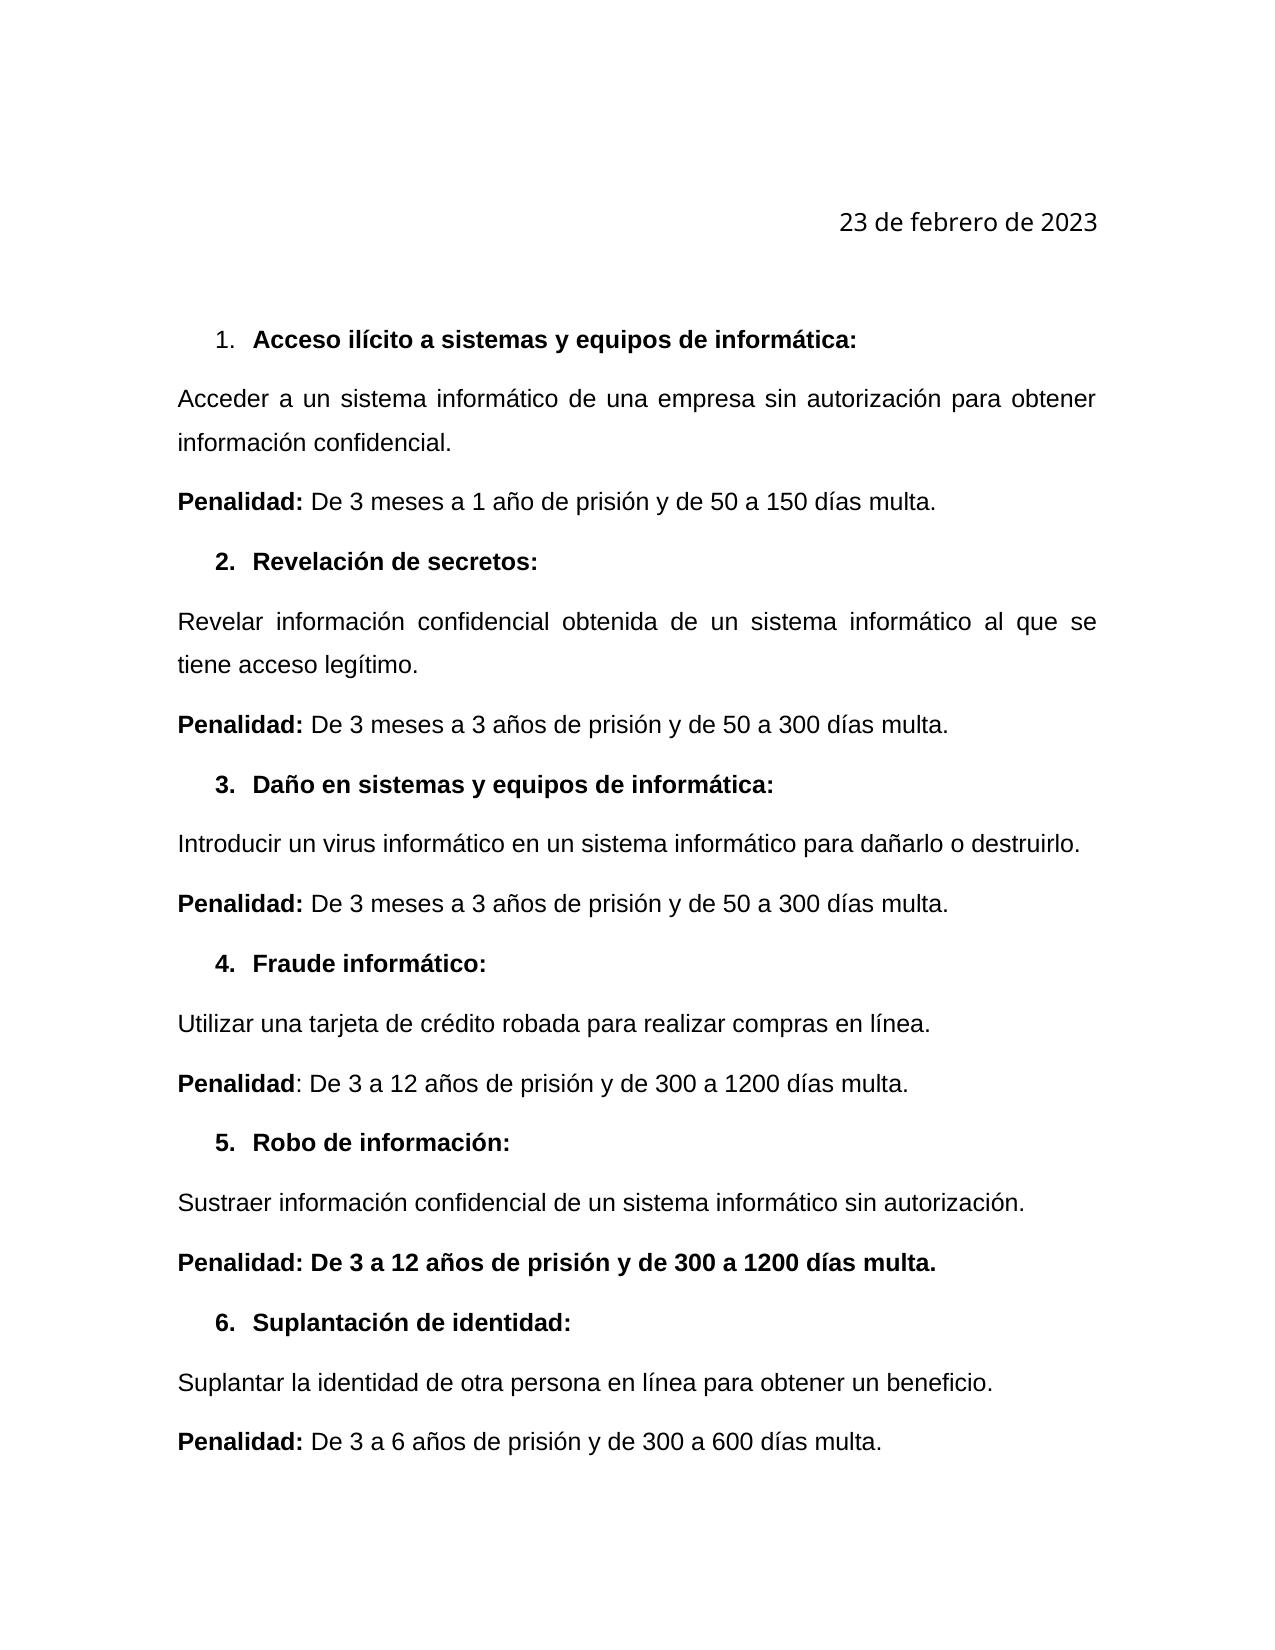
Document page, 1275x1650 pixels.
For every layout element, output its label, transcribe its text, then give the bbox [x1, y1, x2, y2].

list Robo de información: [215, 1128, 1098, 1157]
text Penalidad: De 3 a 12 años de prisión y de 300 a 1200 días multa. [177, 1069, 1098, 1097]
text Revelar información confidencial obtenida de un sistema informático al que se tiene acceso legítimo. [177, 607, 1098, 679]
list Suplantación de identidad: [215, 1308, 1098, 1337]
text Utilizar una tarjeta de crédito robada para realizar compras en línea. [177, 1009, 1098, 1038]
list Daño en sistemas y equipos de informática: [215, 770, 1098, 798]
text Penalidad: De 3 meses a 3 años de prisión y de 50 a 300 días multa. [177, 710, 1098, 739]
text 23 de febrero de 2023 [177, 204, 1098, 238]
list Acceso ilícito a sistemas y equipos de informática: [215, 325, 1098, 353]
list Revelación de secretos: [215, 547, 1098, 576]
text Penalidad: De 3 a 6 años de prisión y de 300 a 600 días multa. [177, 1427, 1098, 1456]
text Acceder a un sistema informático de una empresa sin autorización para obtener información confidencial. [177, 384, 1098, 456]
text Penalidad: De 3 meses a 1 año de prisión y de 50 a 150 días multa. [177, 487, 1098, 516]
text Penalidad: De 3 a 12 años de prisión y de 300 a 1200 días multa. [177, 1248, 1098, 1277]
text Sustraer información confidencial de un sistema informático sin autorización. [177, 1188, 1098, 1217]
text Suplantar la identidad de otra persona en línea para obtener un beneficio. [177, 1368, 1098, 1396]
text Introducir un virus informático en un sistema informático para dañarlo o destruirlo. [177, 829, 1098, 858]
text Penalidad: De 3 meses a 3 años de prisión y de 50 a 300 días multa. [177, 889, 1098, 918]
list Fraude informático: [215, 949, 1098, 978]
